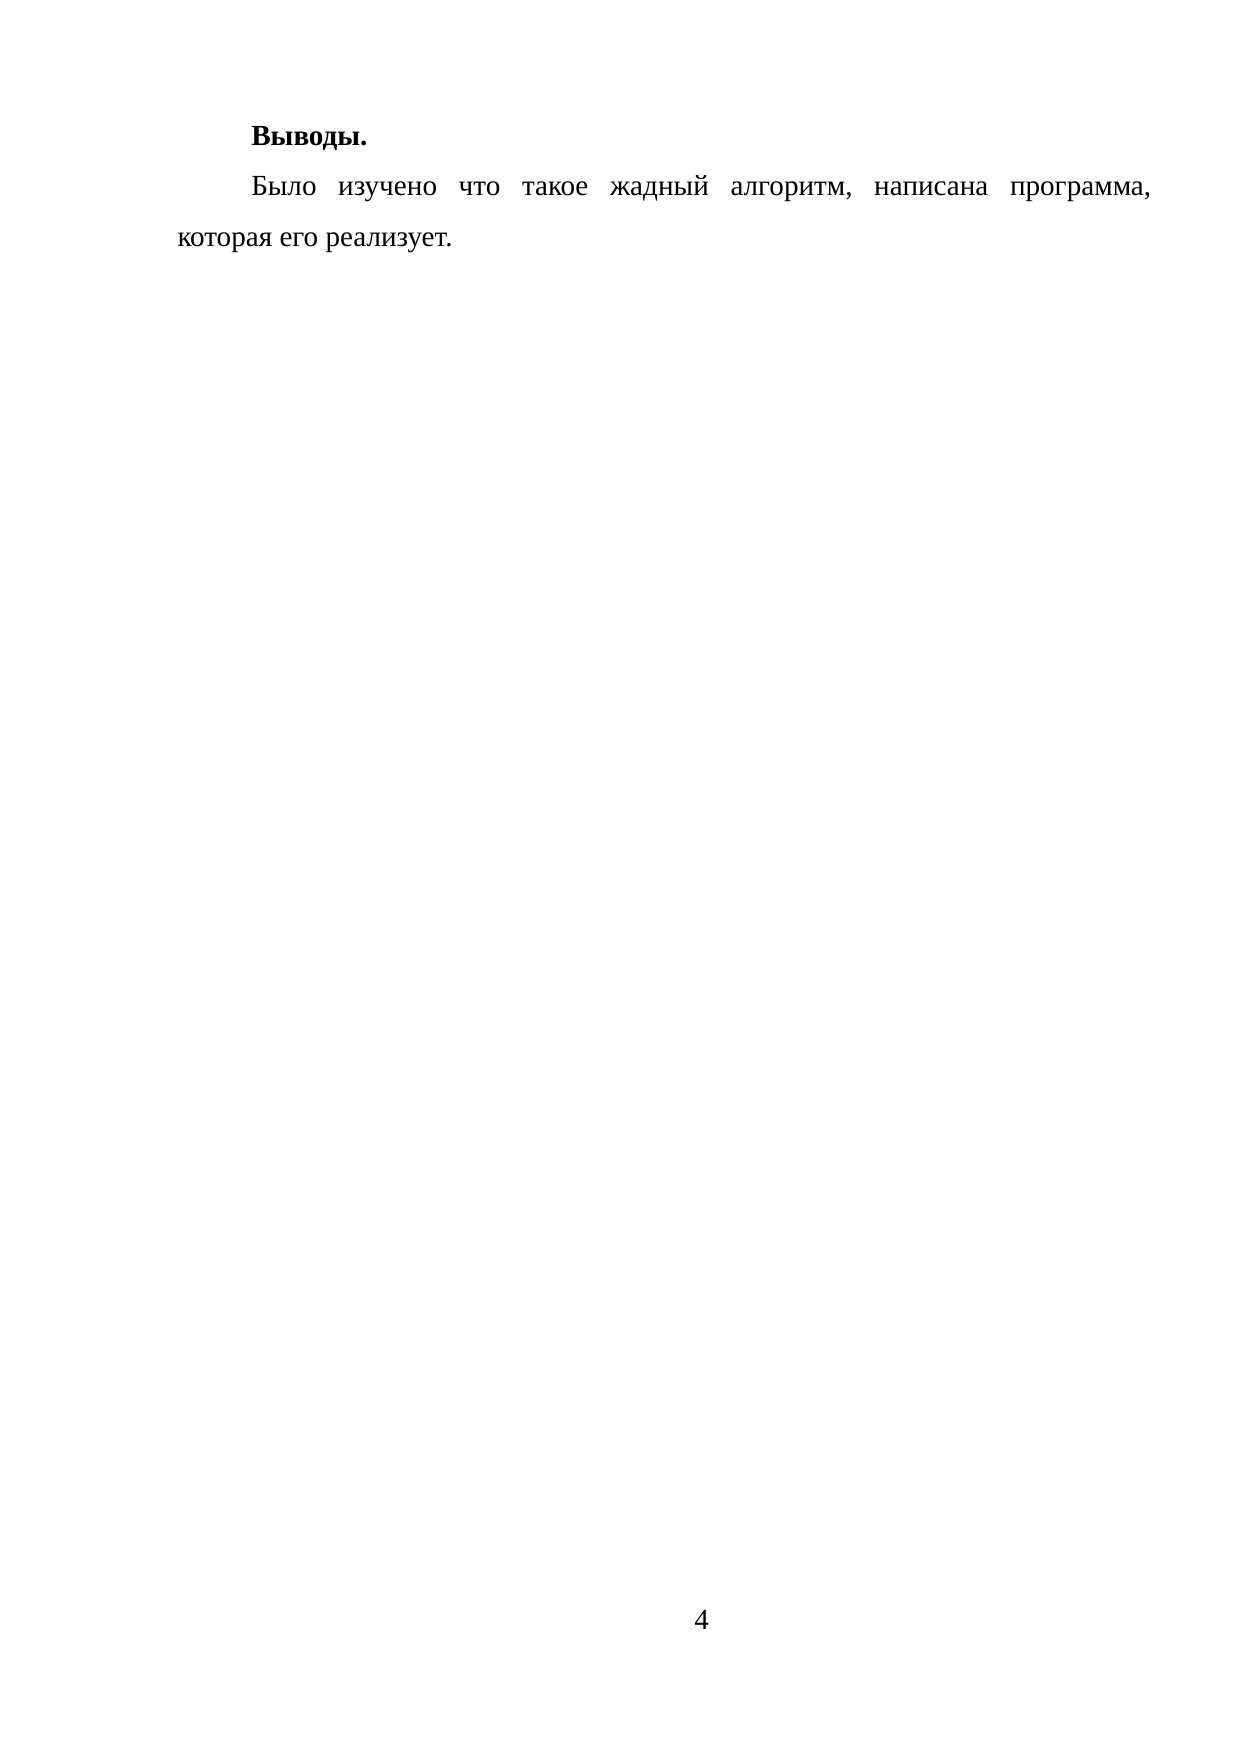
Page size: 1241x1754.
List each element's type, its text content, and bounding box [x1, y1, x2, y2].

subtitle Выводы. [177, 118, 1152, 152]
text Было изучено что такое жадный алгоритм, написана программа, которая его реализует. [177, 168, 1152, 252]
